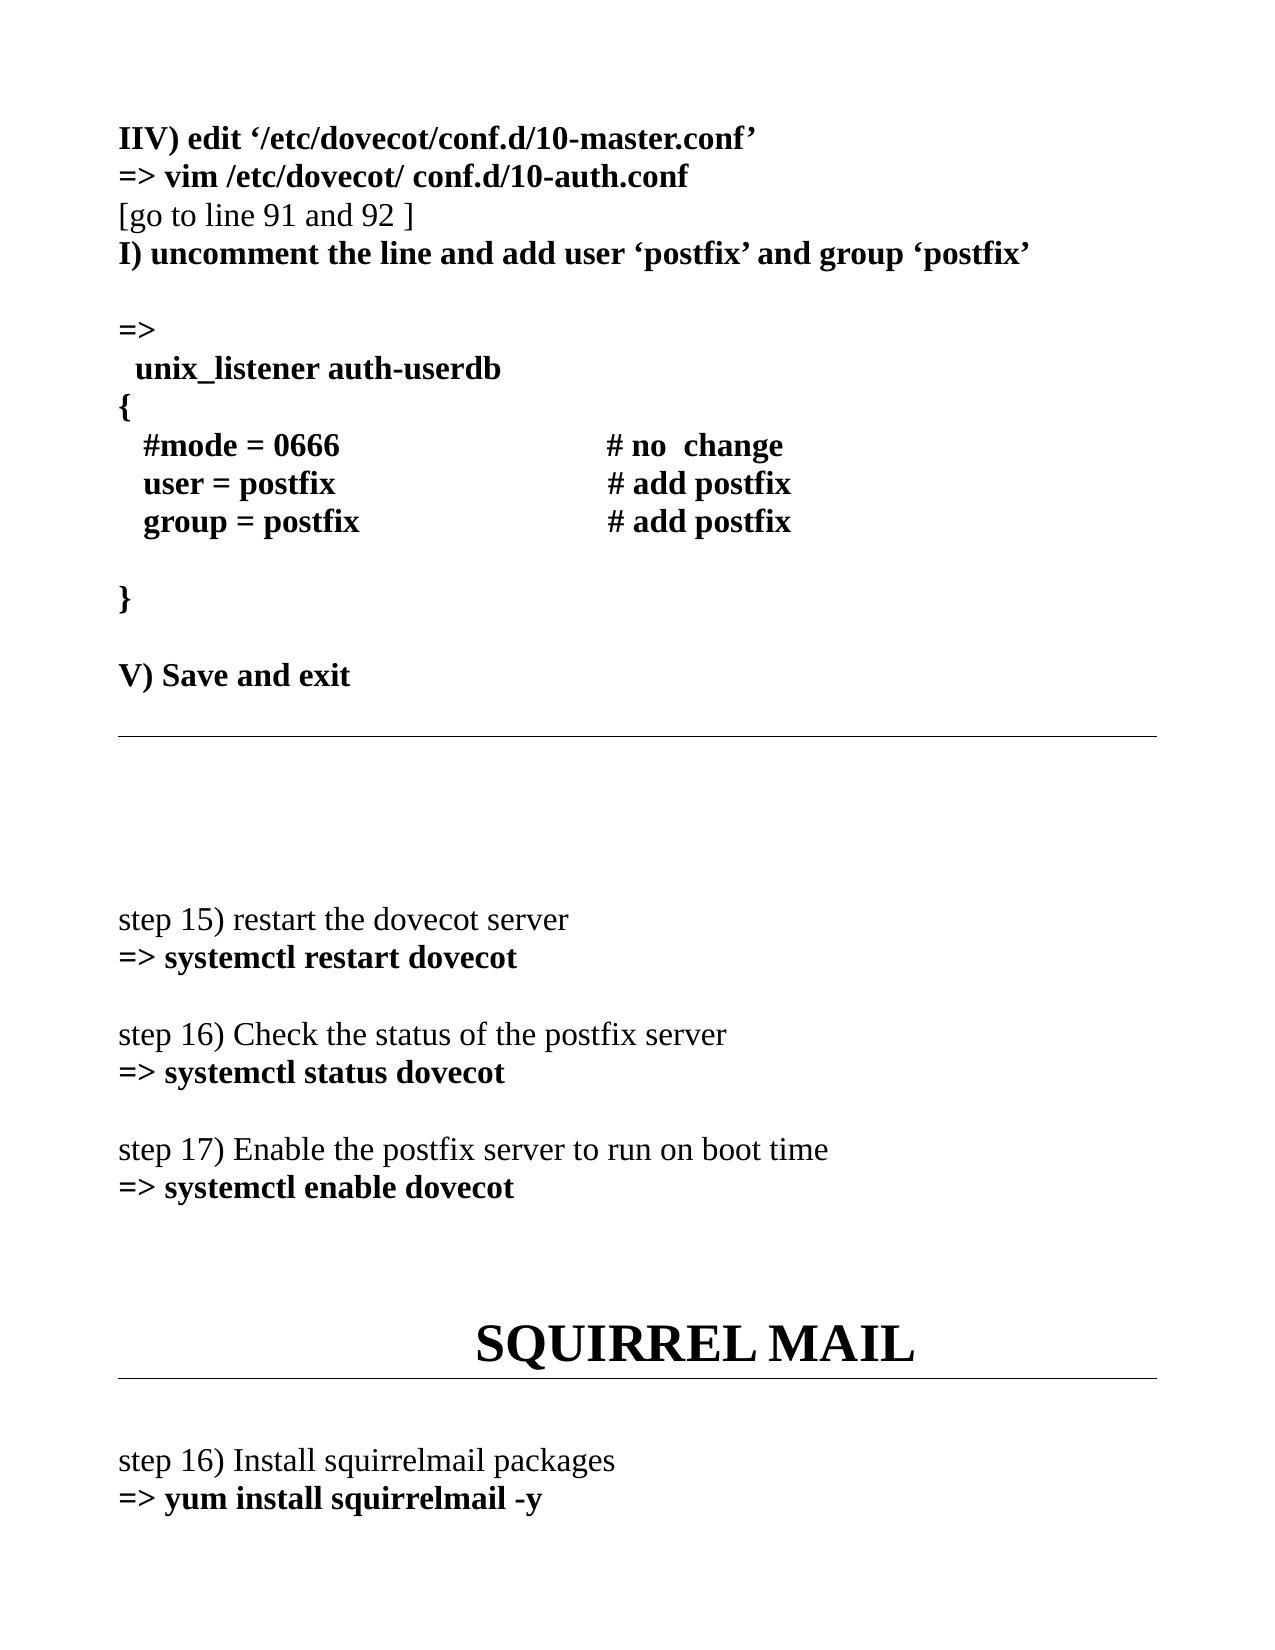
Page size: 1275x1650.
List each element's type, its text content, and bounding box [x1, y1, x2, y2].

text SQUIRREL MAIL [118, 1311, 1157, 1378]
text step 16) Check the status of the postfix server [118, 1014, 1157, 1052]
text { [118, 386, 1157, 425]
text user = postfix # add postfix [118, 463, 1157, 501]
text => [118, 310, 1157, 348]
text step 15) restart the dovecot server [118, 899, 1157, 937]
text V) Save and exit [118, 655, 1157, 693]
text I) uncomment the line and add user ‘postfix’ and group ‘postfix’ [118, 233, 1157, 271]
text => systemctl enable dovecot [118, 1167, 1157, 1206]
text IIV) edit ‘/etc/dovecot/conf.d/10-master.conf’ [118, 118, 1157, 156]
text } [118, 578, 1157, 616]
text group = postfix # add postfix [118, 501, 1157, 540]
text => systemctl restart dovecot [118, 937, 1157, 976]
text => vim /etc/dovecot/ conf.d/10-auth.conf [118, 156, 1157, 195]
text [go to line 91 and 92 ] [118, 195, 1157, 233]
text step 16) Install squirrelmail packages [118, 1440, 1157, 1478]
text => yum install squirrelmail -y [118, 1478, 1157, 1517]
text step 17) Enable the postfix server to run on boot time [118, 1129, 1157, 1167]
text #mode = 0666 # no change [118, 425, 1157, 463]
text unix_listener auth-userdb [118, 348, 1157, 386]
text => systemctl status dovecot [118, 1052, 1157, 1091]
